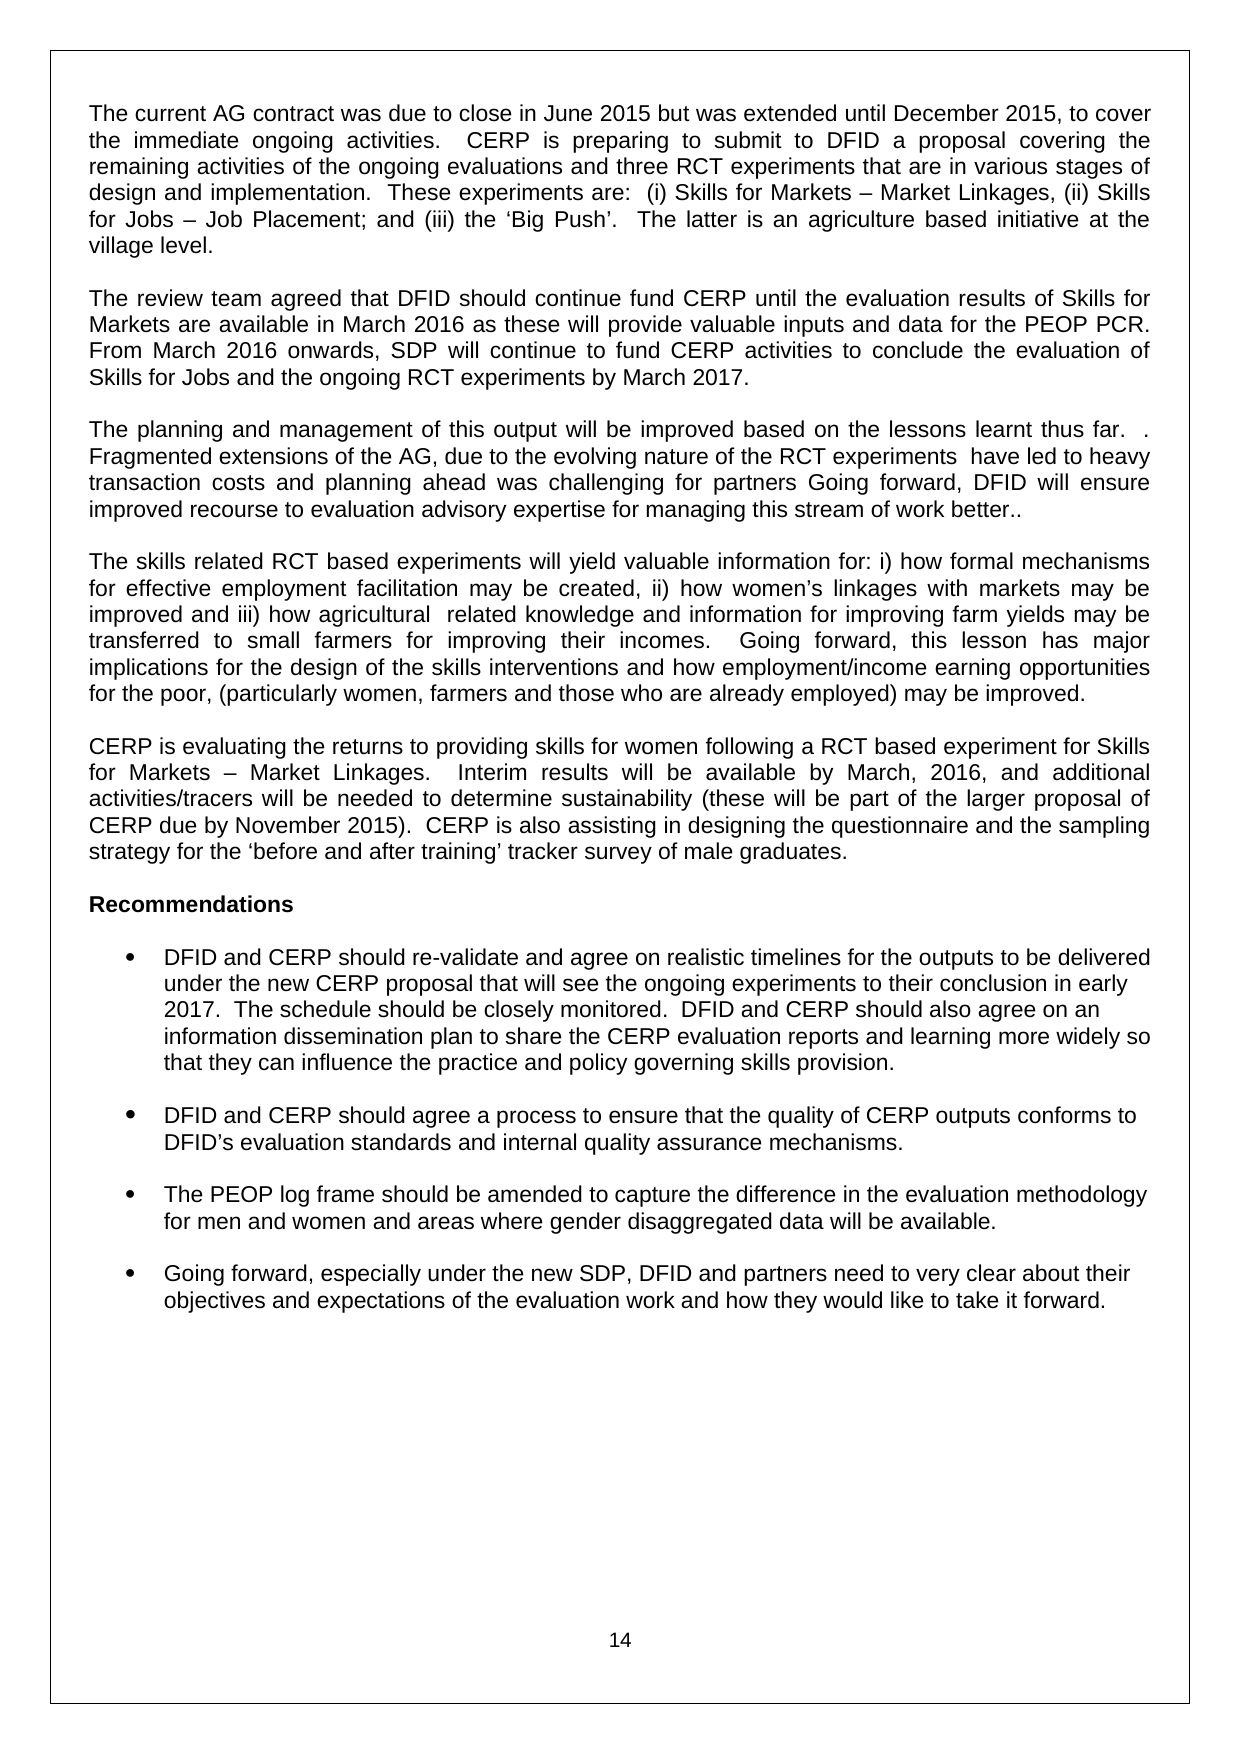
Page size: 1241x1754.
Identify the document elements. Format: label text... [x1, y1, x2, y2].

text The planning and management of this output will be improved based on the lessons learnt thus far. . Fragmented extensions of the AG, due to the evolving nature of the RCT experiments have led to heavy transaction costs and planning ahead was challenging for partners Going forward, DFID will ensure improved recourse to evaluation advisory expertise for managing this stream of work better.. [89, 416, 1152, 522]
text The current AG contract was due to close in June 2015 but was extended until December 2015, to cover the immediate ongoing activities. CERP is preparing to submit to DFID a proposal covering the remaining activities of the ongoing evaluations and three RCT experiments that are in various stages of design and implementation. These experiments are: (i) Skills for Markets – Market Linkages, (ii) Skills for Jobs – Job Placement; and (iii) the ‘Big Push’. The latter is an agriculture based initiative at the village level. [89, 100, 1152, 258]
text The review team agreed that DFID should continue fund CERP until the evaluation results of Skills for Markets are available in March 2016 as these will provide valuable inputs and data for the PEOP PCR. From March 2016 onwards, SDP will continue to fund CERP activities to conclude the evaluation of Skills for Jobs and the ongoing RCT experiments by March 2017. [89, 285, 1152, 390]
text The skills related RCT based experiments will yield valuable information for: i) how formal mechanisms for effective employment facilitation may be created, ii) how women’s linkages with markets may be improved and iii) how agricultural related knowledge and information for improving farm yields may be transferred to small farmers for improving their incomes. Going forward, this lesson has major implications for the design of the skills interventions and how employment/income earning opportunities for the poor, (particularly women, farmers and those who are already employed) may be improved. [89, 548, 1152, 706]
list Going forward, especially under the new SDP, DFID and partners need to very clear about their objectives and expectations of the evaluation work and how they would like to take it forward. [126, 1260, 1152, 1313]
text Recommendations [89, 891, 1152, 917]
list DFID and CERP should agree a process to ensure that the quality of CERP outputs conforms to DFID’s evaluation standards and internal quality assurance mechanisms. [126, 1102, 1152, 1155]
list DFID and CERP should re-validate and agree on realistic timelines for the outputs to be delivered under the new CERP proposal that will see the ongoing experiments to their conclusion in early 2017. The schedule should be closely monitored. DFID and CERP should also agree on an information dissemination plan to share the CERP evaluation reports and learning more widely so that they can influence the practice and policy governing skills provision. [126, 943, 1152, 1075]
text CERP is evaluating the returns to providing skills for women following a RCT based experiment for Skills for Markets – Market Linkages. Interim results will be available by March, 2016, and additional activities/tracers will be needed to determine sustainability (these will be part of the larger proposal of CERP due by November 2015). CERP is also assisting in designing the questionnaire and the sampling strategy for the ‘before and after training’ tracker survey of male graduates. [89, 733, 1152, 864]
list The PEOP log frame should be amended to capture the difference in the evaluation methodology for men and women and areas where gender disaggregated data will be available. [126, 1181, 1152, 1234]
